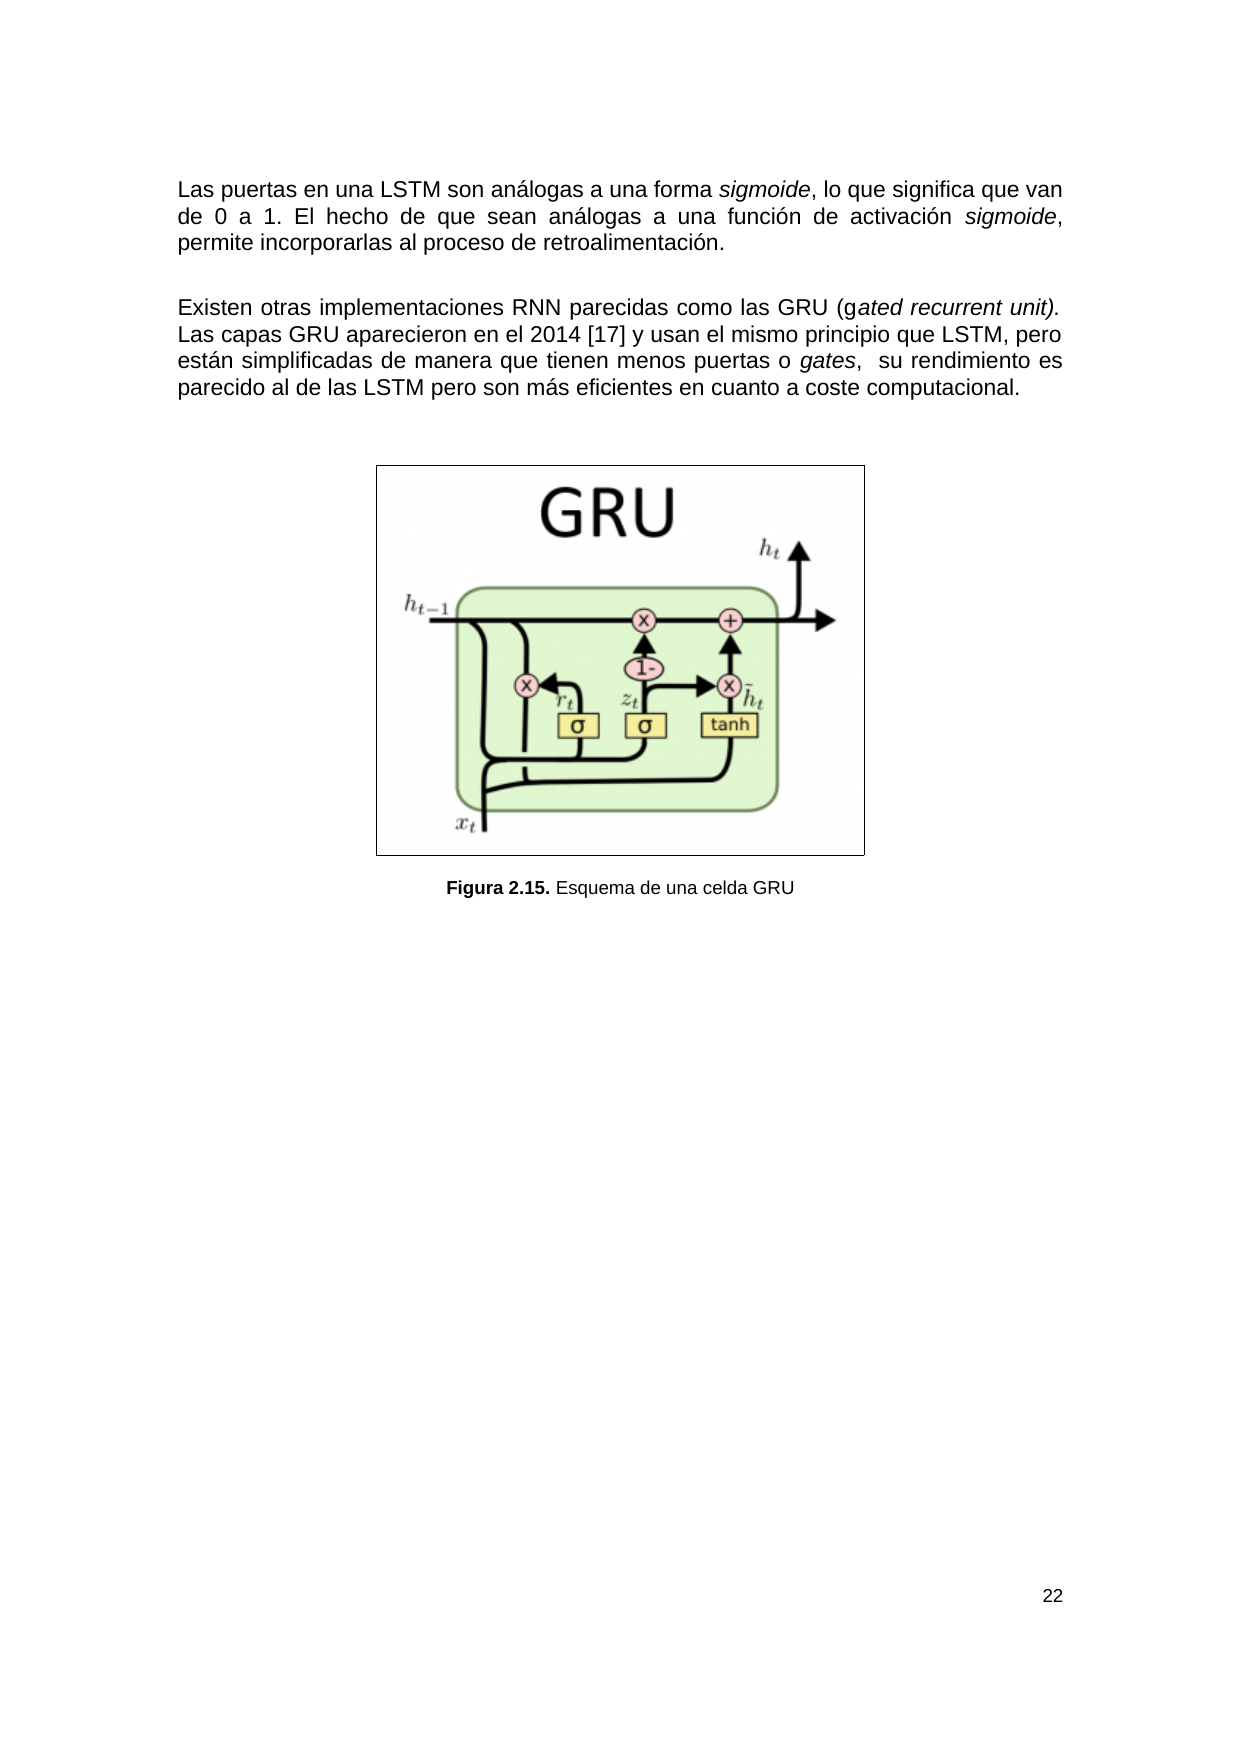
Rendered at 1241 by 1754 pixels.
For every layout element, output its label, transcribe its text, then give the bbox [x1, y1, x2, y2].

text Las puertas en una LSTM son análogas a una forma sigmoide, lo que significa que van de 0 a 1. El hecho de que sean análogas a una función de activación sigmoide, permite incorporarlas al proceso de retroalimentación. [177, 176, 1063, 256]
text Existen otras implementaciones RNN parecidas como las GRU (gated recurrent unit). Las capas GRU aparecieron en el 2014 [17] y usan el mismo principio que LSTM, pero están simplificadas de manera que tienen menos puertas o gates, su rendimiento es parecido al de las LSTM pero son más eficientes en cuanto a coste computacional. [177, 268, 1063, 400]
text Figura 2.15. Esquema de una celda GRU [177, 465, 1063, 898]
